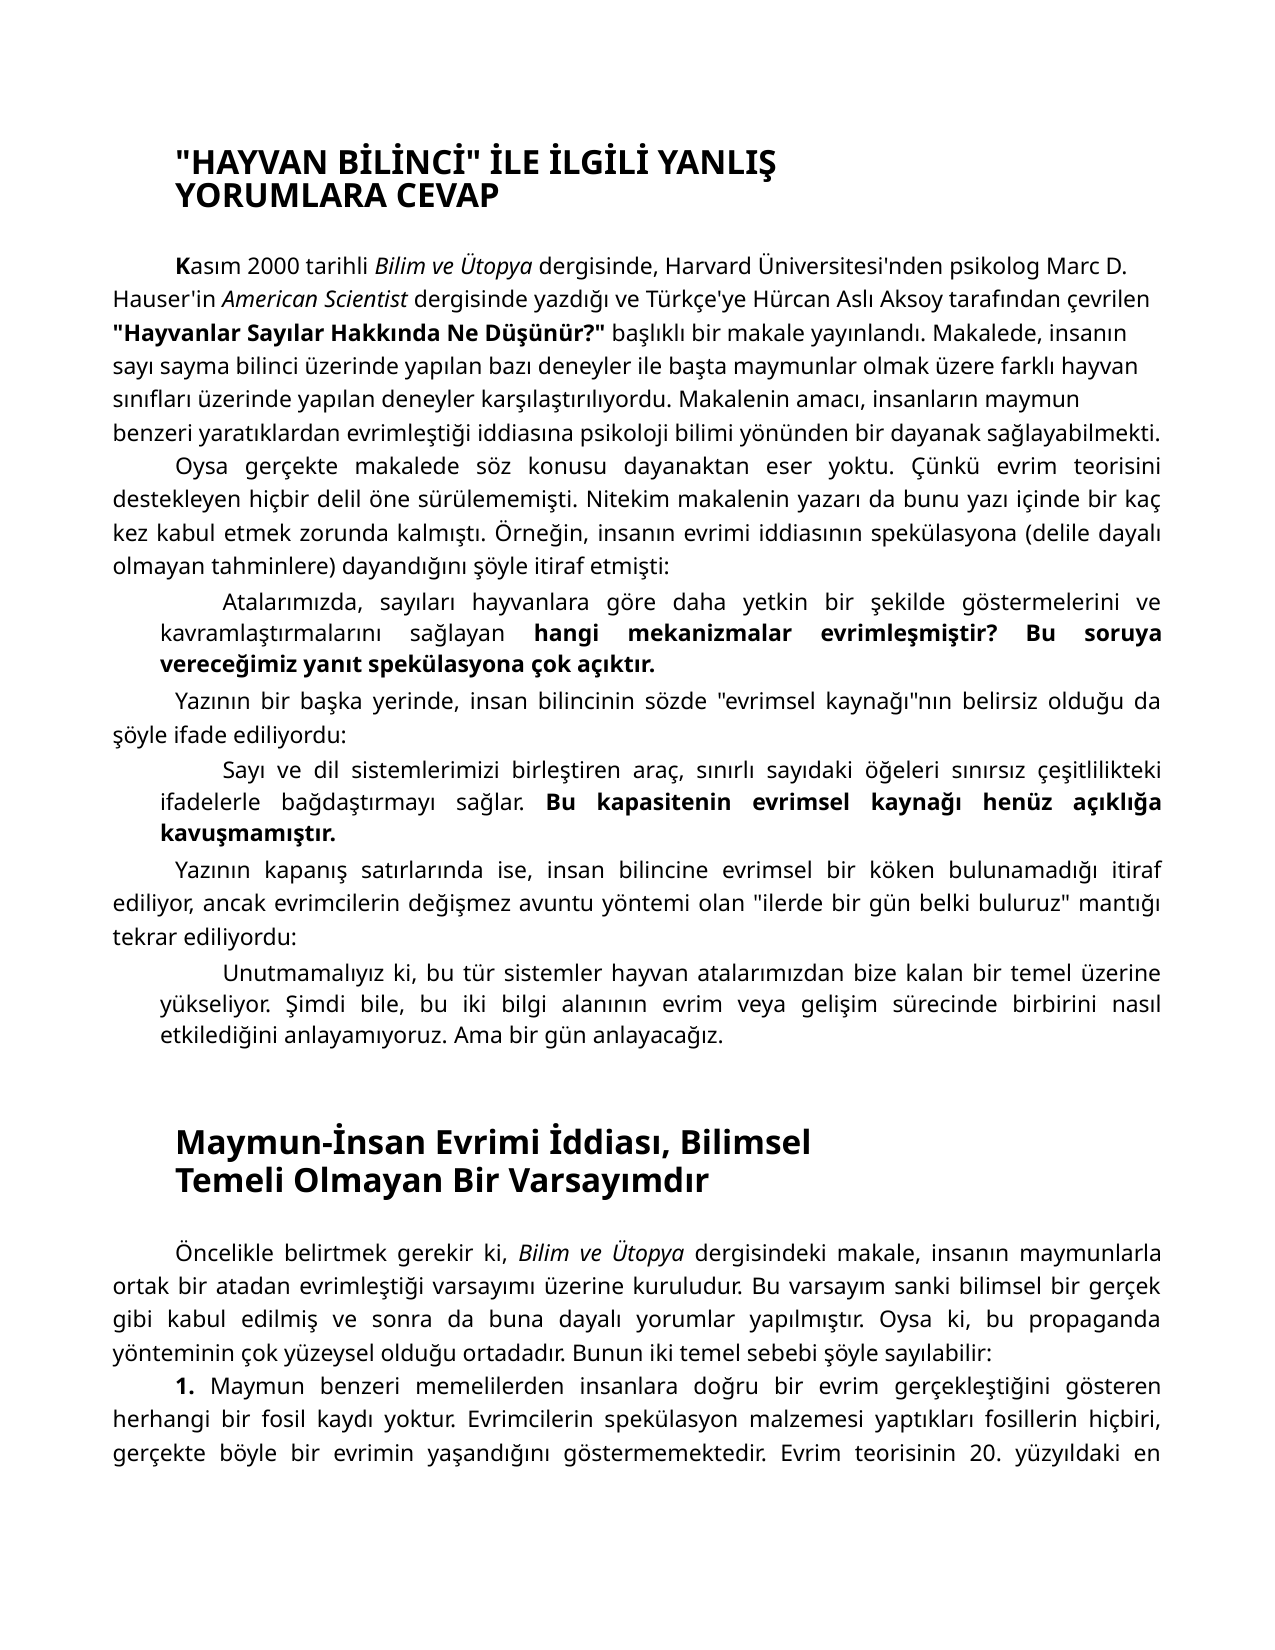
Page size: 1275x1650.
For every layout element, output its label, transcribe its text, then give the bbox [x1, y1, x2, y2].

text Yazının kapanış satırlarında ise, insan bilincine evrimsel bir köken bulunamadığı itiraf ediliyor, ancak evrimcilerin değişmez avuntu yöntemi olan "ilerde bir gün belki buluruz" mantığı tekrar ediliyordu: [112, 852, 1162, 952]
text Atalarımızda, sayıları hayvanlara göre daha yetkin bir şekilde göstermelerini ve kavramlaştırmalarını sağlayan hangi mekanizmalar evrimleşmiştir? Bu soruya vereceğimiz yanıt spekülasyona çok açıktır. [160, 585, 1162, 679]
text 1. Maymun benzeri memelilerden insanlara doğru bir evrim gerçekleştiğini gösteren herhangi bir fosil kaydı yoktur. Evrimcilerin spekülasyon malzemesi yaptıkları fosillerin hiçbiri, gerçekte böyle bir evrimin yaşandığını göstermemektedir. Evrim teorisinin 20. yüzyıldaki en [112, 1368, 1162, 1468]
text YORUMLARA CEVAP [112, 181, 1162, 214]
text Kasım 2000 tarihli Bilim ve Ütopya dergisinde, Harvard Üniversitesi'nden psikolog Marc D. Hauser'in American Scientist dergisinde yazdığı ve Türkçe'ye Hürcan Aslı Aksoy tarafından çevrilen "Hayvanlar Sayılar Hakkında Ne Düşünür?" başlıklı bir makale yayınlandı. Makalede, insanın sayı sayma bilinci üzerinde yapılan bazı deneyler ile başta maymunlar olmak üzere farklı hayvan sınıfları üzerinde yapılan deneyler karşılaştırılıyordu. Makalenin amacı, insanların maymun benzeri yaratıklardan evrimleştiği iddiasına psikoloji bilimi yönünden bir dayanak sağlayabilmekti. [112, 248, 1162, 448]
text Öncelikle belirtmek gerekir ki, Bilim ve Ütopya dergisindeki makale, insanın maymunlarla ortak bir atadan evrimleştiği varsayımı üzerine kuruludur. Bu varsayım sanki bilimsel bir gerçek gibi kabul edilmiş ve sonra da buna dayalı yorumlar yapılmıştır. Oysa ki, bu propaganda yönteminin çok yüzeysel olduğu ortadadır. Bunun iki temel sebebi şöyle sayılabilir: [112, 1234, 1162, 1368]
subtitle "HAYVAN BİLİNCİ" İLE İLGİLİ YANLIŞ [112, 148, 1162, 181]
subtitle Temeli Olmayan Bir Varsayımdır [112, 1169, 1162, 1198]
text Unutmamalıyız ki, bu tür sistemler hayvan atalarımızdan bize kalan bir temel üzerine yükseliyor. Şimdi bile, bu iki bilgi alanının evrim veya gelişim sürecinde birbirini nasıl etkilediğini anlayamıyoruz. Ama bir gün anlayacağız. [160, 956, 1162, 1050]
text Oysa gerçekte makalede söz konusu dayanaktan eser yoktu. Çünkü evrim teorisini destekleyen hiçbir delil öne sürülememişti. Nitekim makalenin yazarı da bunu yazı içinde bir kaç kez kabul etmek zorunda kalmıştı. Örneğin, insanın evrimi iddiasının spekülasyona (delile dayalı olmayan tahminlere) dayandığını şöyle itiraf etmişti: [112, 448, 1162, 581]
text Yazının bir başka yerinde, insan bilincinin sözde "evrimsel kaynağı"nın belirsiz olduğu da şöyle ifade ediliyordu: [112, 683, 1162, 750]
text Sayı ve dil sistemlerimizi birleştiren araç, sınırlı sayıdaki öğeleri sınırsız çeşitlilikteki ifadelerle bağdaştırmayı sağlar. Bu kapasitenin evrimsel kaynağı henüz açıklığa kavuşmamıştır. [160, 754, 1162, 848]
subtitle Maymun-İnsan Evrimi İddiası, Bilimsel [112, 1131, 1162, 1160]
